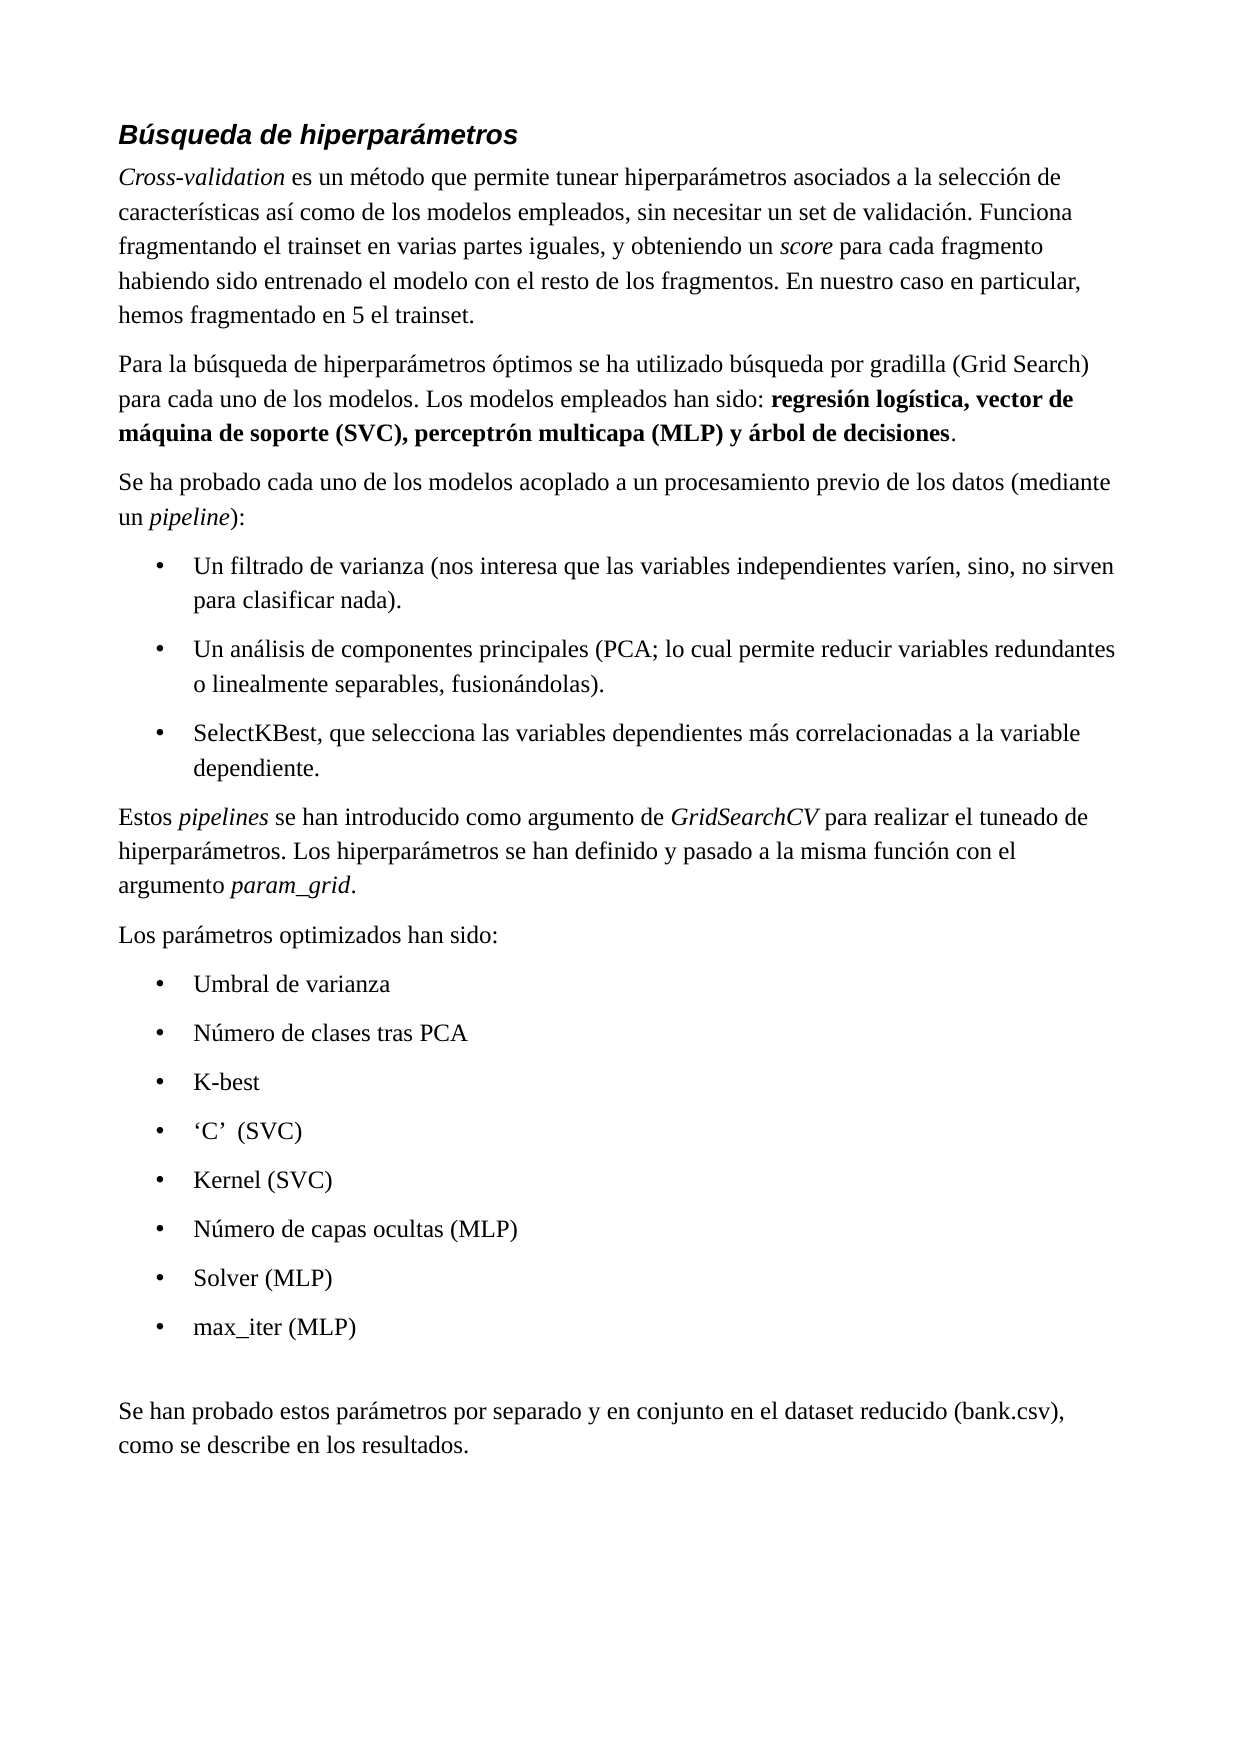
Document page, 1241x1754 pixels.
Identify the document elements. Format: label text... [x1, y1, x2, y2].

list K-best [156, 1067, 1122, 1096]
text Estos pipelines se han introducido como argumento de GridSearchCV para realizar el tuneado de hiperparámetros. Los hiperparámetros se han definido y pasado a la misma función con el argumento param_grid. [118, 802, 1122, 899]
text Se han probado estos parámetros por separado y en conjunto en el dataset reducido (bank.csv), como se describe en los resultados. [118, 1361, 1122, 1459]
list Kernel (SVC) [156, 1165, 1122, 1194]
text Se ha probado cada uno de los modelos acoplado a un procesamiento previo de los datos (mediante un pipeline): [118, 467, 1122, 531]
list max_iter (MLP) [156, 1312, 1122, 1341]
text Cross-validation es un método que permite tunear hiperparámetros asociados a la selección de características así como de los modelos empleados, sin necesitar un set de validación. Funciona fragmentando el trainset en varias partes iguales, y obteniendo un score para cada fragmento habiendo sido entrenado el modelo con el resto de los fragmentos. En nuestro caso en particular, hemos fragmentado en 5 el trainset. [118, 162, 1122, 329]
list Solver (MLP) [156, 1263, 1122, 1292]
list Número de capas ocultas (MLP) [156, 1214, 1122, 1243]
text Los parámetros optimizados han sido: [118, 920, 1122, 948]
list Un análisis de componentes principales (PCA; lo cual permite reducir variables redundantes o linealmente separables, fusionándolas). [156, 634, 1122, 698]
list SelectKBest, que selecciona las variables dependientes más correlacionadas a la variable dependiente. [156, 718, 1122, 781]
text Para la búsqueda de hiperparámetros óptimos se ha utilizado búsqueda por gradilla (Grid Search) para cada uno de los modelos. Los modelos empleados han sido: regresión logística, vector de máquina de soporte (SVC), perceptrón multicapa (MLP) y árbol de decisiones. [118, 349, 1122, 447]
list Un filtrado de varianza (nos interesa que las variables independientes varíen, sino, no sirven para clasificar nada). [156, 551, 1122, 614]
list Número de clases tras PCA [156, 1018, 1122, 1047]
list ‘C’ (SVC) [156, 1116, 1122, 1145]
subtitle Búsqueda de hiperparámetros [118, 118, 1122, 150]
list Umbral de varianza [156, 969, 1122, 997]
